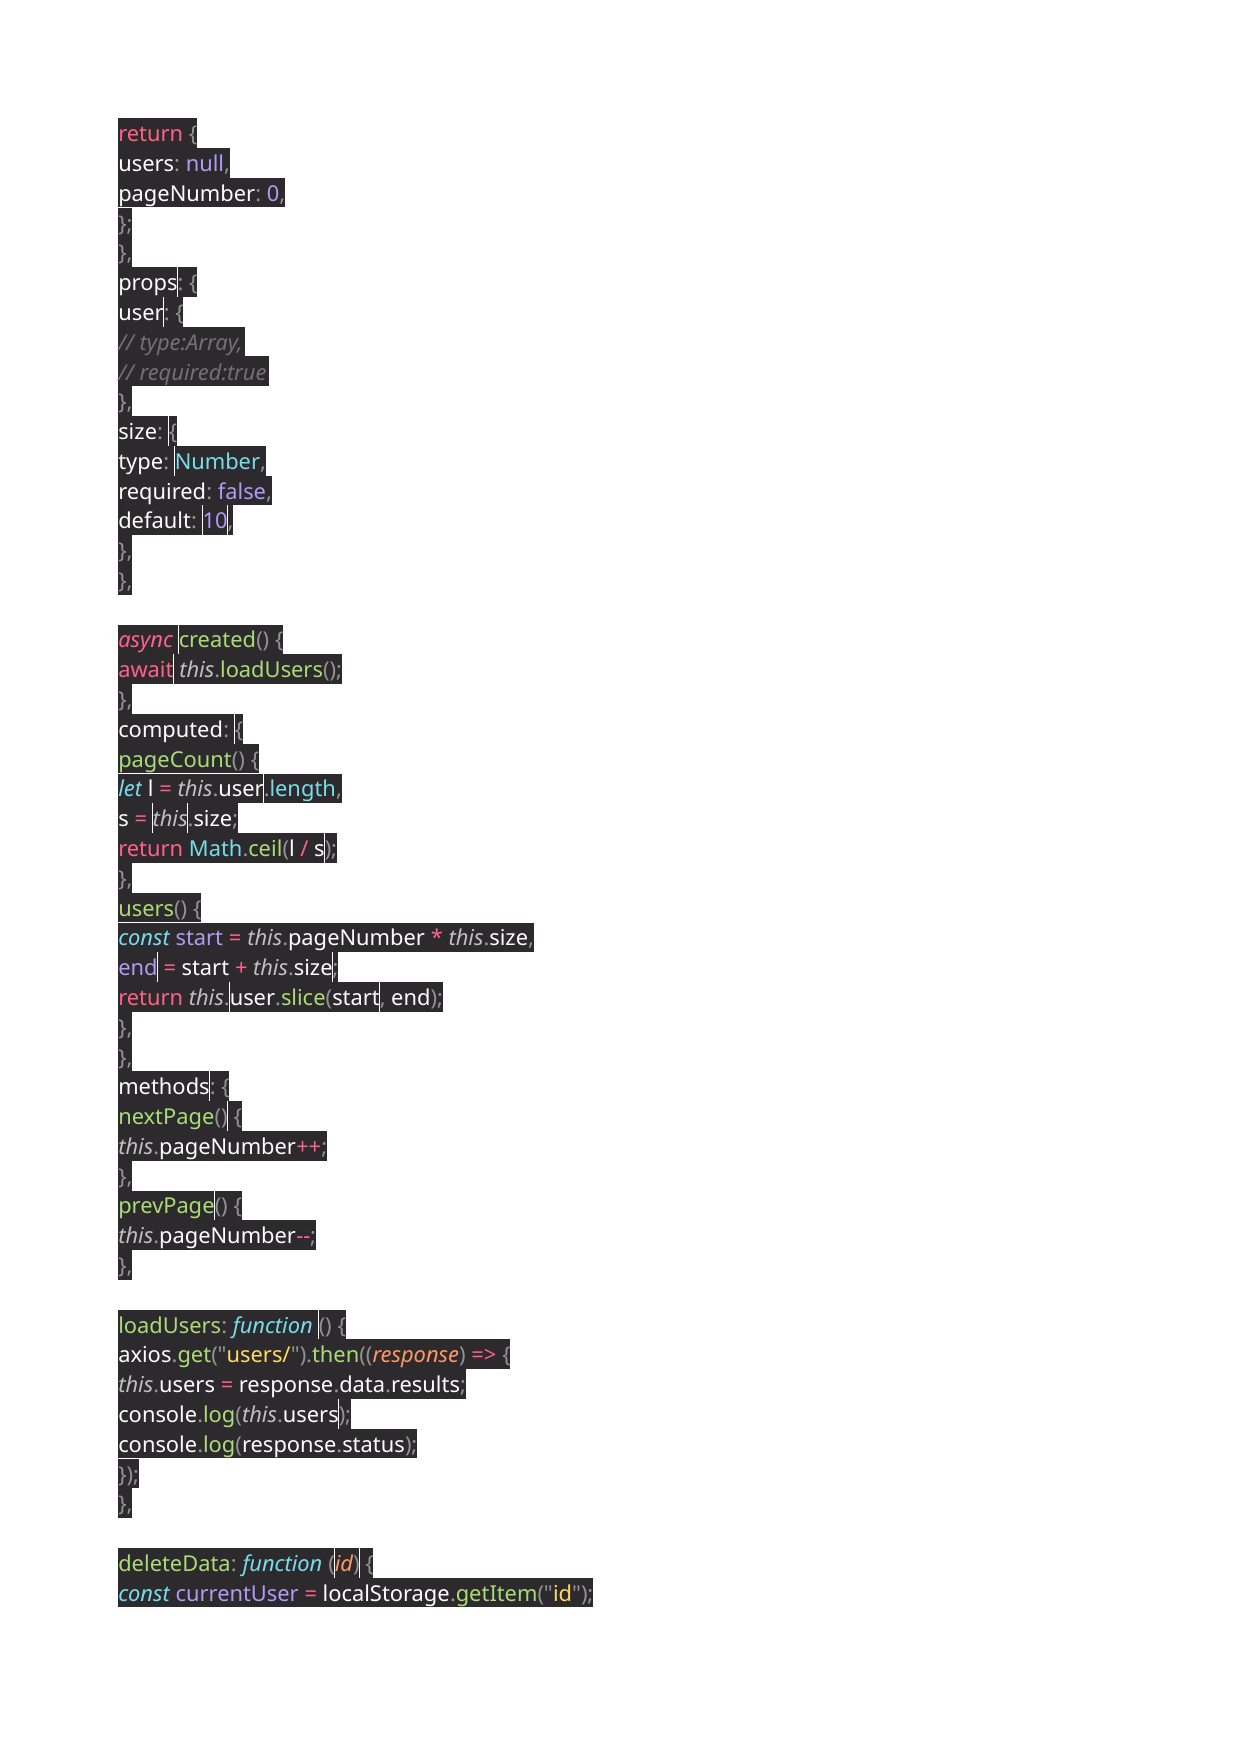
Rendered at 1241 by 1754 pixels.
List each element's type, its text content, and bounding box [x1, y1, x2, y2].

text return this.user.slice(start, end); [118, 982, 1122, 1012]
text props: { [118, 267, 1122, 297]
text await this.loadUsers(); [118, 654, 1122, 684]
text }, [118, 1012, 1122, 1042]
text this.users = response.data.results; [118, 1369, 1122, 1399]
text s = this.size; [118, 803, 1122, 833]
text // type:Array, [118, 327, 1122, 356]
text }; [118, 207, 1122, 237]
text deleteData: function (id) { [118, 1548, 1122, 1578]
text }, [118, 237, 1122, 267]
text const start = this.pageNumber * this.size, [118, 922, 1122, 952]
text computed: { [118, 714, 1122, 744]
text // required:true [118, 356, 1122, 386]
text loadUsers: function () { [118, 1309, 1122, 1339]
text }, [118, 1250, 1122, 1280]
text nextPage() { [118, 1101, 1122, 1131]
text }, [118, 684, 1122, 714]
text pageCount() { [118, 744, 1122, 773]
text type: Number, [118, 446, 1122, 476]
text methods: { [118, 1071, 1122, 1101]
text this.pageNumber--; [118, 1220, 1122, 1250]
text return { [118, 118, 1122, 148]
text prevPage() { [118, 1191, 1122, 1220]
text let l = this.user.length, [118, 773, 1122, 803]
text const currentUser = localStorage.getItem("id"); [118, 1578, 1122, 1607]
text }, [118, 565, 1122, 595]
text return Math.ceil(l / s); [118, 833, 1122, 863]
text axios.get("users/").then((response) => { [118, 1339, 1122, 1369]
text user: { [118, 297, 1122, 327]
text this.pageNumber++; [118, 1131, 1122, 1161]
text users: null, [118, 148, 1122, 178]
text console.log(this.users); [118, 1399, 1122, 1429]
text }, [118, 1042, 1122, 1071]
text }, [118, 386, 1122, 416]
text }, [118, 535, 1122, 565]
text }, [118, 863, 1122, 893]
text console.log(response.status); [118, 1429, 1122, 1458]
text users() { [118, 893, 1122, 922]
text pageNumber: 0, [118, 178, 1122, 207]
text async created() { [118, 624, 1122, 654]
text default: 10, [118, 505, 1122, 535]
text }, [118, 1161, 1122, 1191]
text }, [118, 1488, 1122, 1518]
text size: { [118, 416, 1122, 446]
text required: false, [118, 476, 1122, 505]
text end = start + this.size; [118, 952, 1122, 982]
text }); [118, 1458, 1122, 1488]
